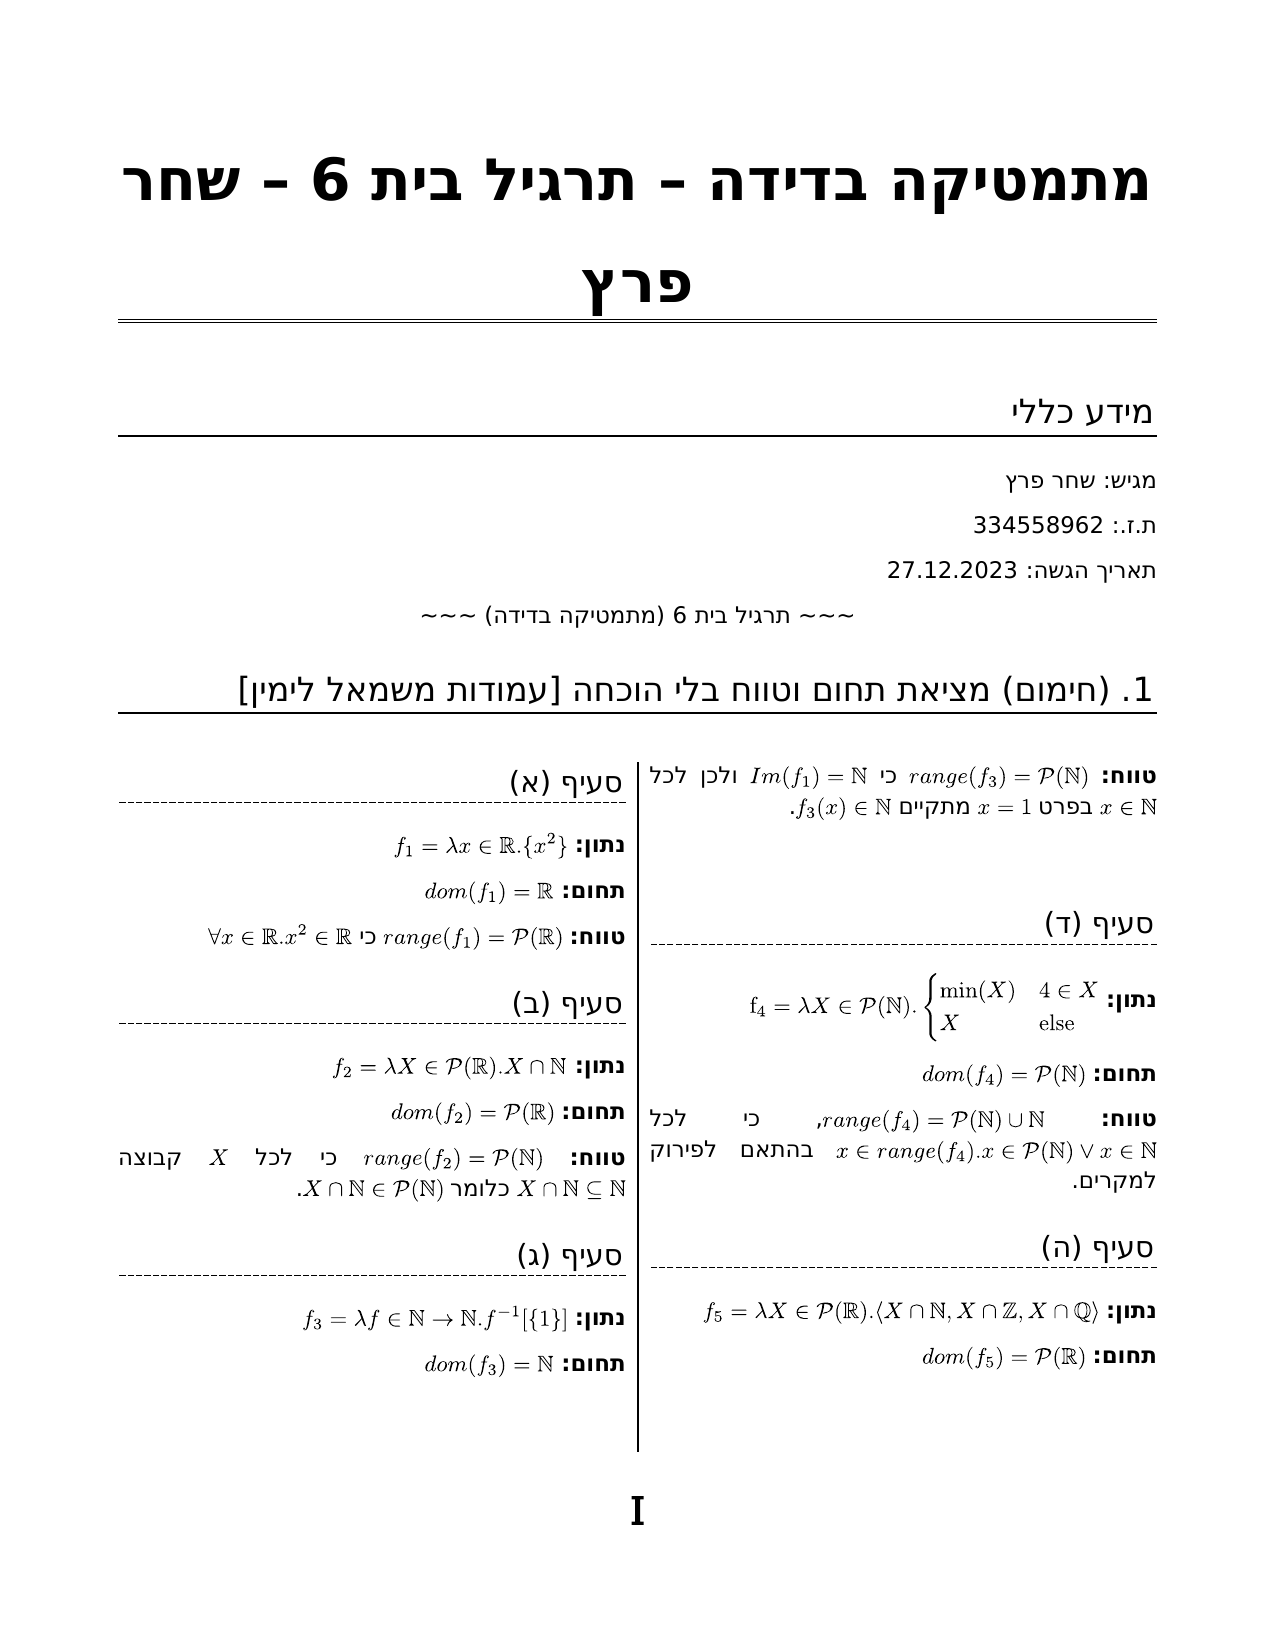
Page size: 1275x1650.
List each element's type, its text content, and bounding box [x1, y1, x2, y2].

text נתון: [649, 1297, 1157, 1324]
text תחום: [118, 877, 626, 904]
text טווח: כי לכל קבוצה כלומר . [118, 1144, 626, 1202]
text תחום: [118, 1350, 626, 1377]
text ת.ז.: 334558962 [118, 512, 1157, 539]
subtitle סעיף (ב) [118, 983, 626, 1023]
text [649, 973, 934, 1041]
text טווח: כי ולכן לכל בפרט מתקיים . [649, 762, 1157, 820]
subtitle סעיף (ה) [649, 1227, 1157, 1267]
text ~~~ תרגיל בית 6 (מתמטיקה בדידה) ~~~ [118, 602, 1157, 629]
subtitle 1. (חימום) מציאת תחום וטווח בלי הוכחה [עמודות משמאל לימין] [118, 668, 1157, 712]
text טווח: כי [118, 923, 626, 950]
subtitle מידע כללי [118, 390, 1157, 435]
subtitle סעיף (ג) [118, 1235, 626, 1275]
title מתמטיקה בדידה – תרגיל בית 6 – שחר פרץ [118, 143, 1157, 319]
text נתון: [118, 831, 626, 859]
text תחום: [649, 1342, 1157, 1369]
text תחום: [649, 1060, 1157, 1087]
text נתון: [118, 1304, 626, 1332]
text מגיש: שחר פרץ [118, 467, 1157, 493]
text נתון: [118, 1052, 626, 1079]
subtitle סעיף (א) [118, 762, 626, 802]
text תחום: [118, 1098, 626, 1125]
text טווח: , כי לכל בהתאם לפירוק למקרים. [649, 1106, 1157, 1194]
text נתון: [937, 973, 1157, 1041]
text תאריך הגשה: 27.12.2023 [118, 557, 1157, 584]
subtitle סעיף (ד) [649, 904, 1157, 944]
